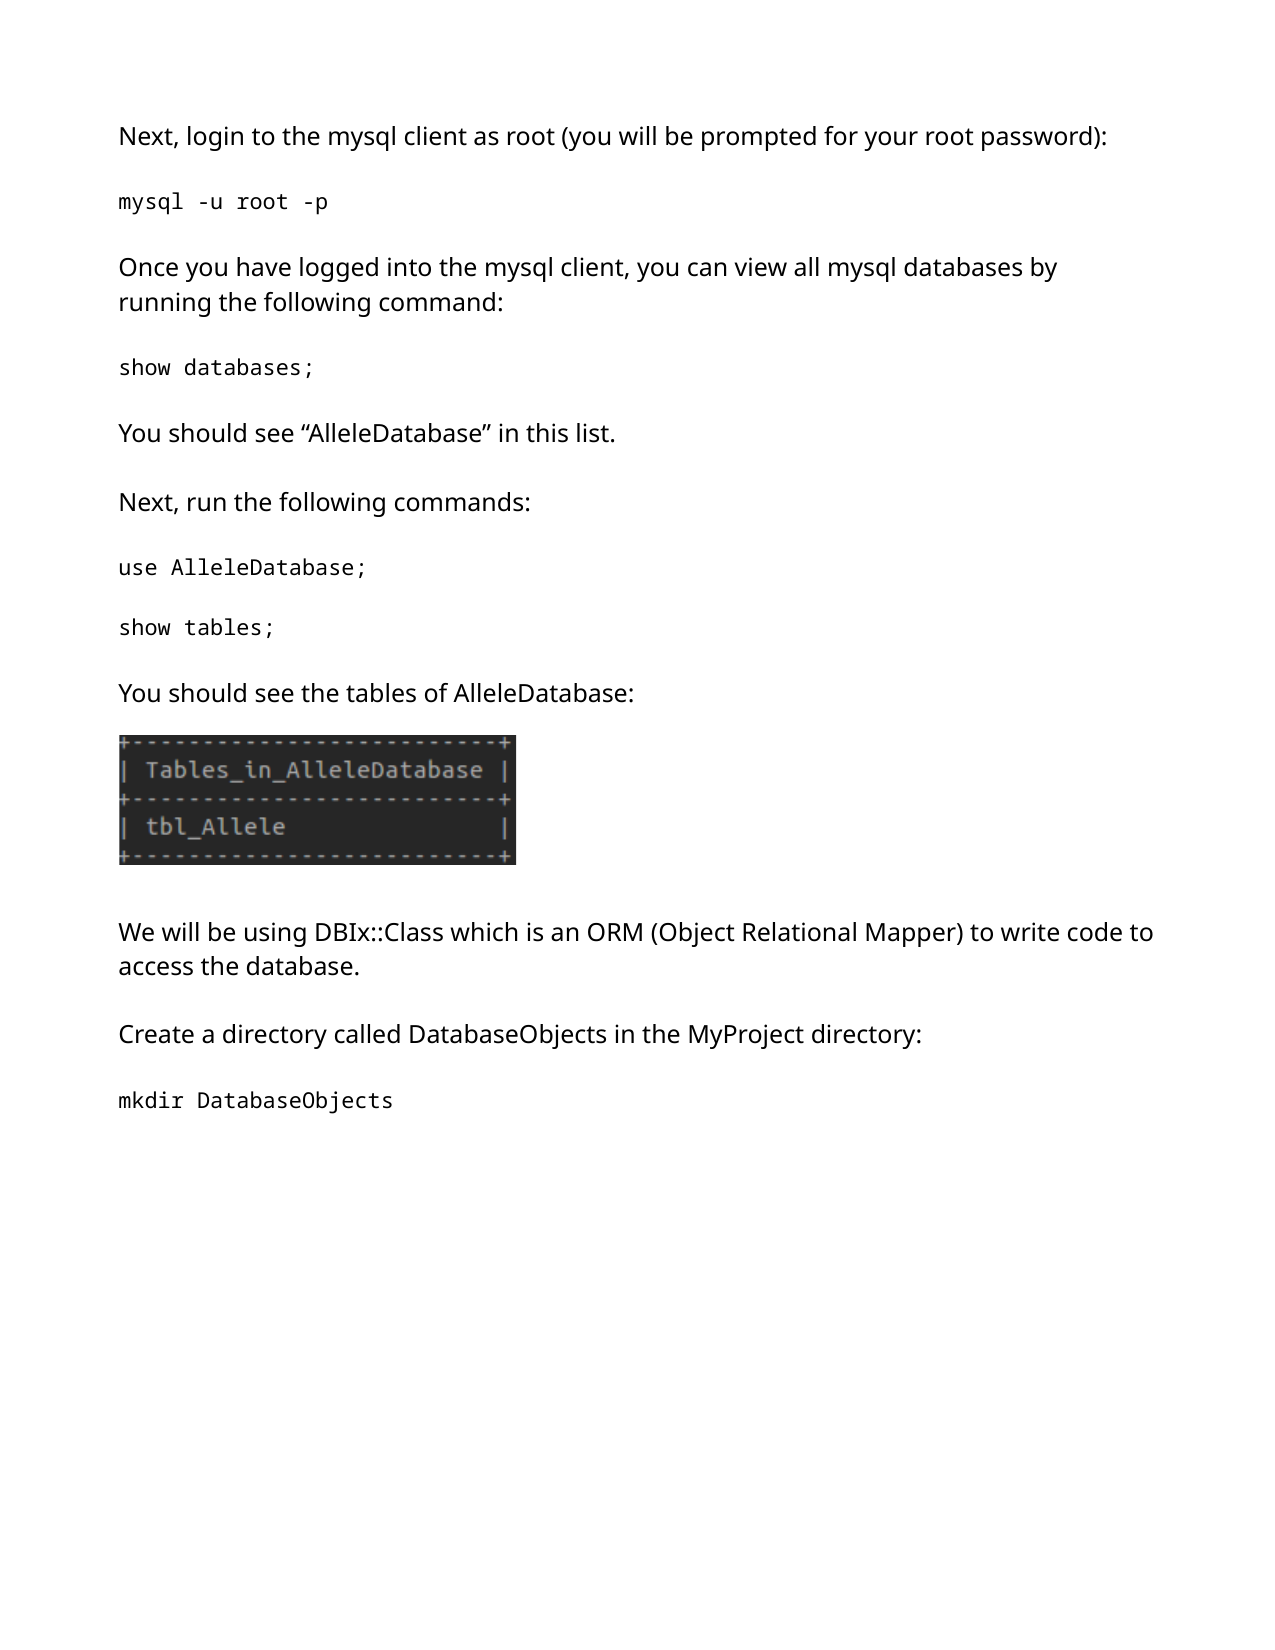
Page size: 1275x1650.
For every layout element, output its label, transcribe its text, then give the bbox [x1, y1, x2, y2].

text show databases; [118, 352, 1157, 382]
text Next, login to the mysql client as root (you will be prompted for your root password): [118, 118, 1157, 152]
text You should see the tables of AlleleDatabase: [118, 676, 1157, 710]
text mkdir DatabaseObjects [118, 1084, 1157, 1114]
text Once you have logged into the mysql client, you can view all mysql databases by running the following command: [118, 250, 1157, 318]
picture [119, 735, 517, 865]
text mysql -u root -p [118, 186, 1157, 216]
text Next, run the following commands: [118, 484, 1157, 518]
text show tables; [118, 612, 1157, 642]
text You should see “AlleleDatabase” in this list. [118, 416, 1157, 450]
text use AlleleDatabase; [118, 552, 1157, 582]
text We will be using DBIx::Class which is an ORM (Object Relational Mapper) to write code to access the database. [118, 914, 1157, 982]
text Create a directory called DatabaseObjects in the MyProject directory: [118, 1016, 1157, 1051]
